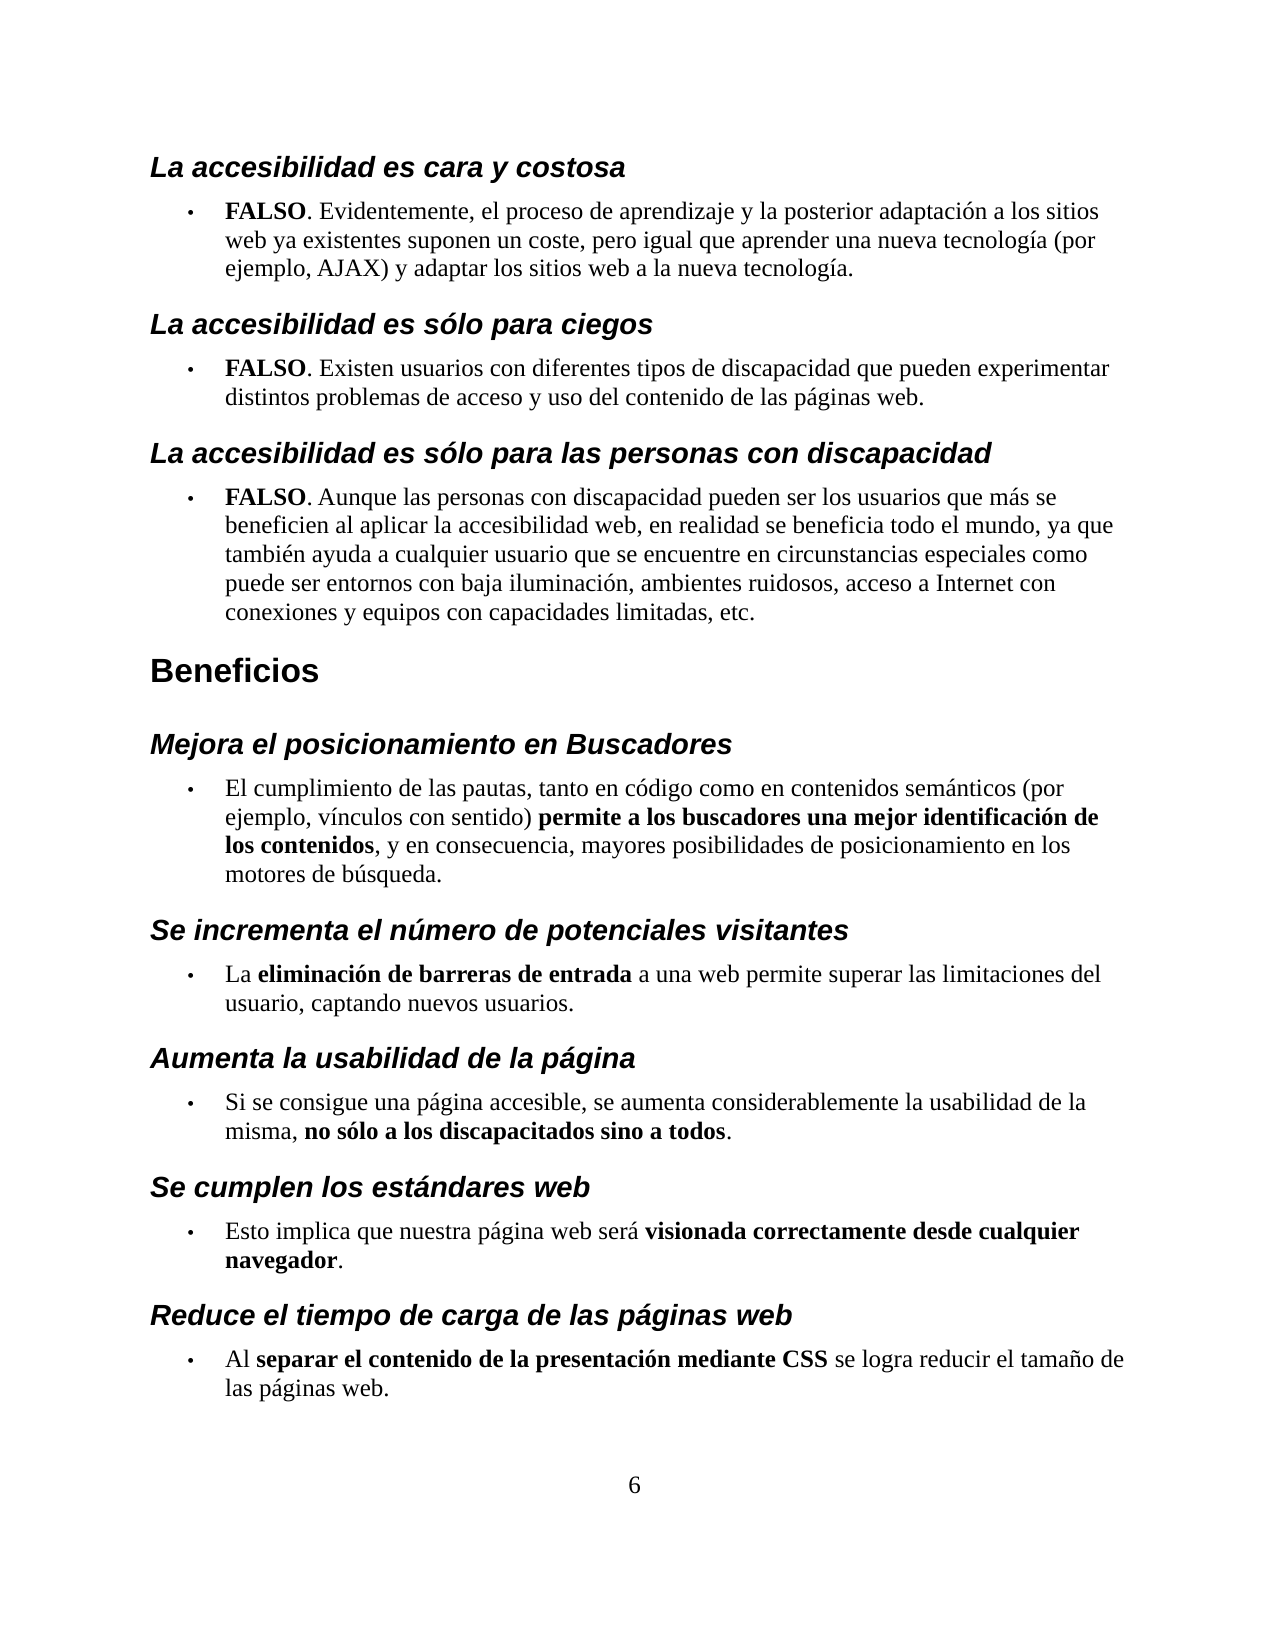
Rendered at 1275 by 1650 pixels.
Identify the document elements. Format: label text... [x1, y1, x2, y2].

list Si se consigue una página accesible, se aumenta considerablemente la usabilidad de la misma, no sólo a los discapacitados sino a todos. [187, 1087, 1125, 1145]
list Esto implica que nuestra página web será visionada correctamente desde cualquier navegador. [187, 1216, 1125, 1273]
list FALSO. Existen usuarios con diferentes tipos de discapacidad que pueden experimentar distintos problemas de acceso y uso del contenido de las páginas web. [187, 353, 1125, 411]
subtitle Reduce el tiempo de carga de las páginas web [150, 1298, 1125, 1332]
subtitle La accesibilidad es cara y costosa [150, 150, 1125, 183]
list FALSO. Aunque las personas con discapacidad pueden ser los usuarios que más se beneficien al aplicar la accesibilidad web, en realidad se beneficia todo el mundo, ya que también ayuda a cualquier usuario que se encuentre en circunstancias especiales como puede ser entornos con baja iluminación, ambientes ruidosos, acceso a Internet con conexiones y equipos con capacidades limitadas, etc. [187, 482, 1125, 626]
subtitle Se incrementa el número de potenciales visitantes [150, 913, 1125, 946]
subtitle La accesibilidad es sólo para ciegos [150, 307, 1125, 341]
subtitle Se cumplen los estándares web [150, 1170, 1125, 1203]
subtitle Aumenta la usabilidad de la página [150, 1041, 1125, 1075]
subtitle La accesibilidad es sólo para las personas con discapacidad [150, 436, 1125, 469]
list La eliminación de barreras de entrada a una web permite superar las limitaciones del usuario, captando nuevos usuarios. [187, 959, 1125, 1016]
subtitle Beneficios [150, 651, 1125, 689]
subtitle Mejora el posicionamiento en Buscadores [150, 727, 1125, 760]
list El cumplimiento de las pautas, tanto en código como en contenidos semánticos (por ejemplo, vínculos con sentido) permite a los buscadores una mejor identificación de los contenidos, y en consecuencia, mayores posibilidades de posicionamiento en los motores de búsqueda. [187, 773, 1125, 888]
list FALSO. Evidentemente, el proceso de aprendizaje y la posterior adaptación a los sitios web ya existentes suponen un coste, pero igual que aprender una nueva tecnología (por ejemplo, AJAX) y adaptar los sitios web a la nueva tecnología. [187, 196, 1125, 282]
list Al separar el contenido de la presentación mediante CSS se logra reducir el tamaño de las páginas web. [187, 1344, 1125, 1402]
